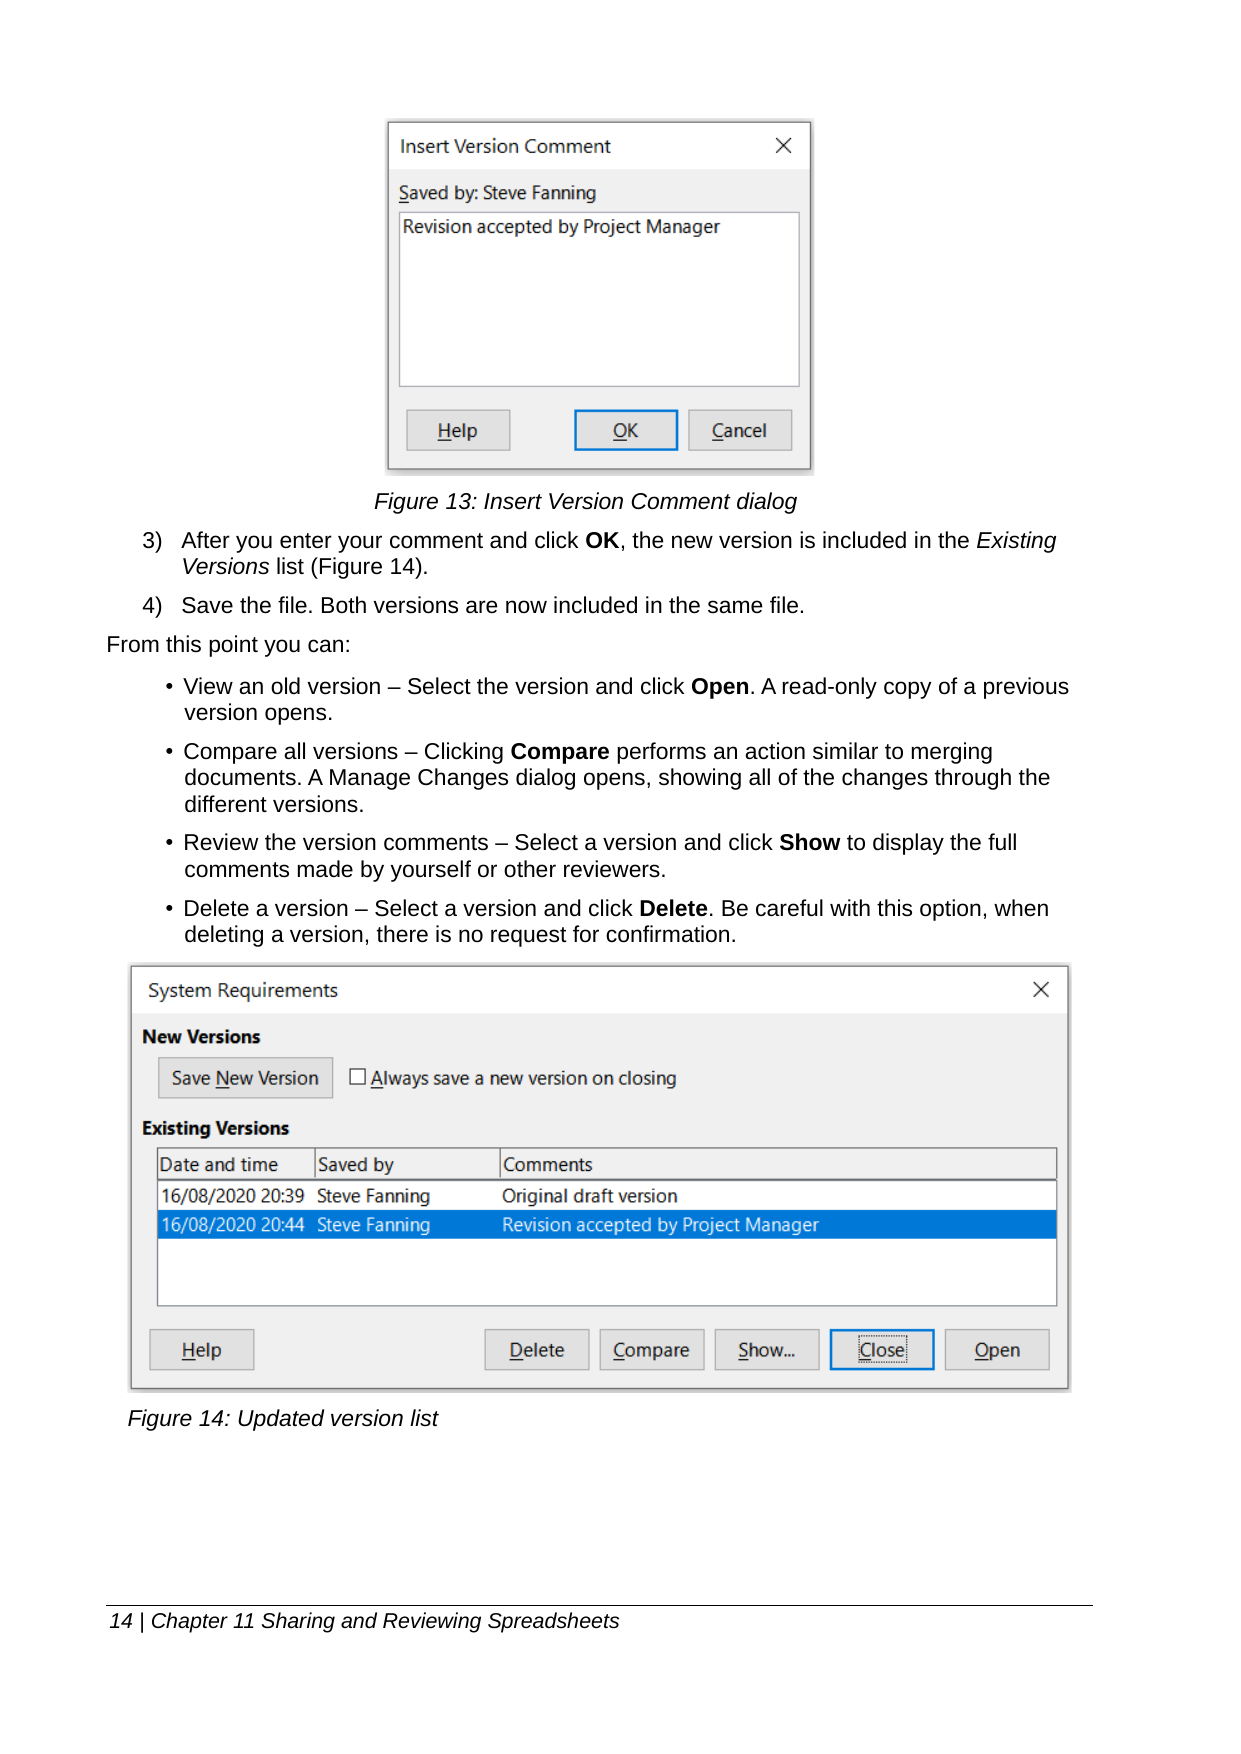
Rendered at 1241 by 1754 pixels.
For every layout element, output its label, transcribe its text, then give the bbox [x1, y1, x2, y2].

text Figure 14: Updated version list [127, 1405, 1072, 1431]
list Delete a version – Select a version and click Delete. Be careful with this option, when deleting a version, there is no request for confirmation. [162, 892, 1093, 950]
list Save the file. Both versions are now included in the same file. [162, 592, 1093, 618]
picture [127, 962, 1072, 1393]
text Figure 13: Insert Version Comment dialog [374, 488, 825, 514]
list After you enter your comment and click OK, the new version is included in the Existing Versions list (Figure 14). [162, 527, 1093, 579]
text From this point you can: [106, 631, 1093, 657]
list Review the version comments – Select a version and click Show to display the full comments made by yourself or other reviewers. [162, 826, 1093, 882]
list Compare all versions – Clicking Compare performs an action similar to merging documents. A Manage Changes dialog opens, showing all of the changes through the different versions. [162, 735, 1093, 817]
picture [384, 118, 815, 476]
list View an old version – Select the version and click Open. A read-only copy of a previous version opens. [162, 670, 1093, 725]
